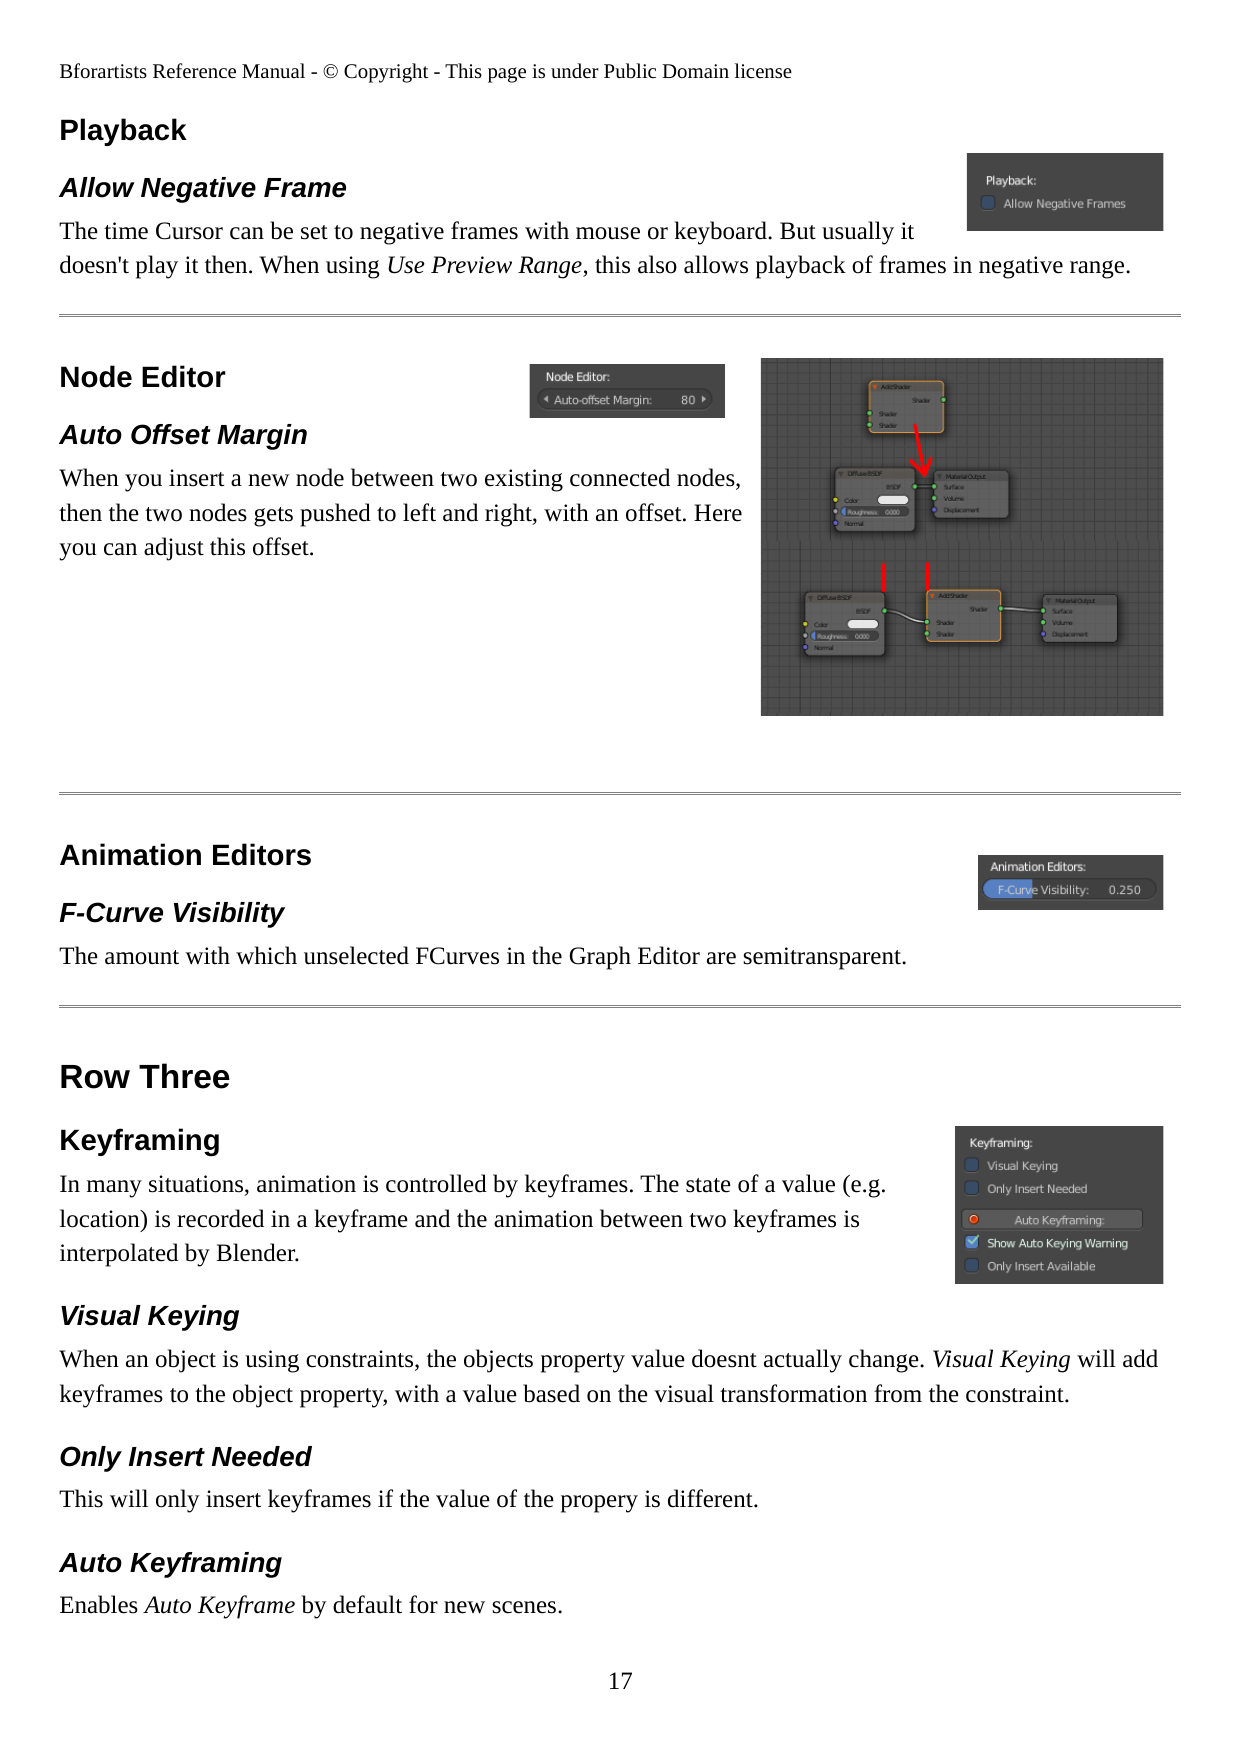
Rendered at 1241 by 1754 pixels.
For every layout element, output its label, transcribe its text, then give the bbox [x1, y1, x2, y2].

text The time Cursor can be set to negative frames with mouse or keyboard. But usually it doesn't play it then. When using Use Preview Range, this also allows playback of frames in negative range. [59, 216, 1181, 279]
text This will only insert keyframes if the value of the propery is different. [59, 1484, 1181, 1513]
picture [529, 364, 725, 418]
subtitle Auto Keyframing [59, 1546, 1181, 1578]
subtitle Keyframing [59, 1123, 1181, 1157]
subtitle F-Curve Visibility [59, 897, 1181, 929]
text In many situations, animation is controlled by keyframes. The state of a value (e.g. location) is recorded in a keyframe and the animation between two keyframes is interpolated by Blender. [59, 1169, 955, 1267]
subtitle Only Insert Needed [59, 1440, 1181, 1472]
text The amount with which unselected FCurves in the Graph Editor are semitransparent. [59, 941, 1181, 970]
text When an object is using constraints, the objects property value doesnt actually change. Visual Keying will add keyframes to the object property, with a value based on the visual transformation from the constraint. [59, 1344, 1181, 1407]
picture [966, 153, 1164, 231]
subtitle Row Three [59, 1057, 1181, 1096]
picture [955, 1126, 1164, 1284]
subtitle Allow Negative Frame [59, 171, 966, 203]
subtitle Auto Offset Margin [59, 419, 760, 451]
subtitle Visual Keying [59, 1300, 1181, 1332]
subtitle [1164, 419, 1181, 451]
picture [760, 358, 1164, 716]
subtitle [1164, 360, 1181, 394]
subtitle [1164, 171, 1181, 203]
text When you insert a new node between two existing connected nodes, then the two nodes gets pushed to left and right, with an offset. Here you can adjust this offset. [59, 463, 760, 561]
text Enables Auto Keyframe by default for new scenes. [59, 1591, 1181, 1619]
subtitle Playback [59, 113, 1181, 146]
subtitle Node Editor [59, 360, 760, 394]
subtitle Animation Editors [59, 838, 1181, 872]
picture [978, 855, 1164, 910]
